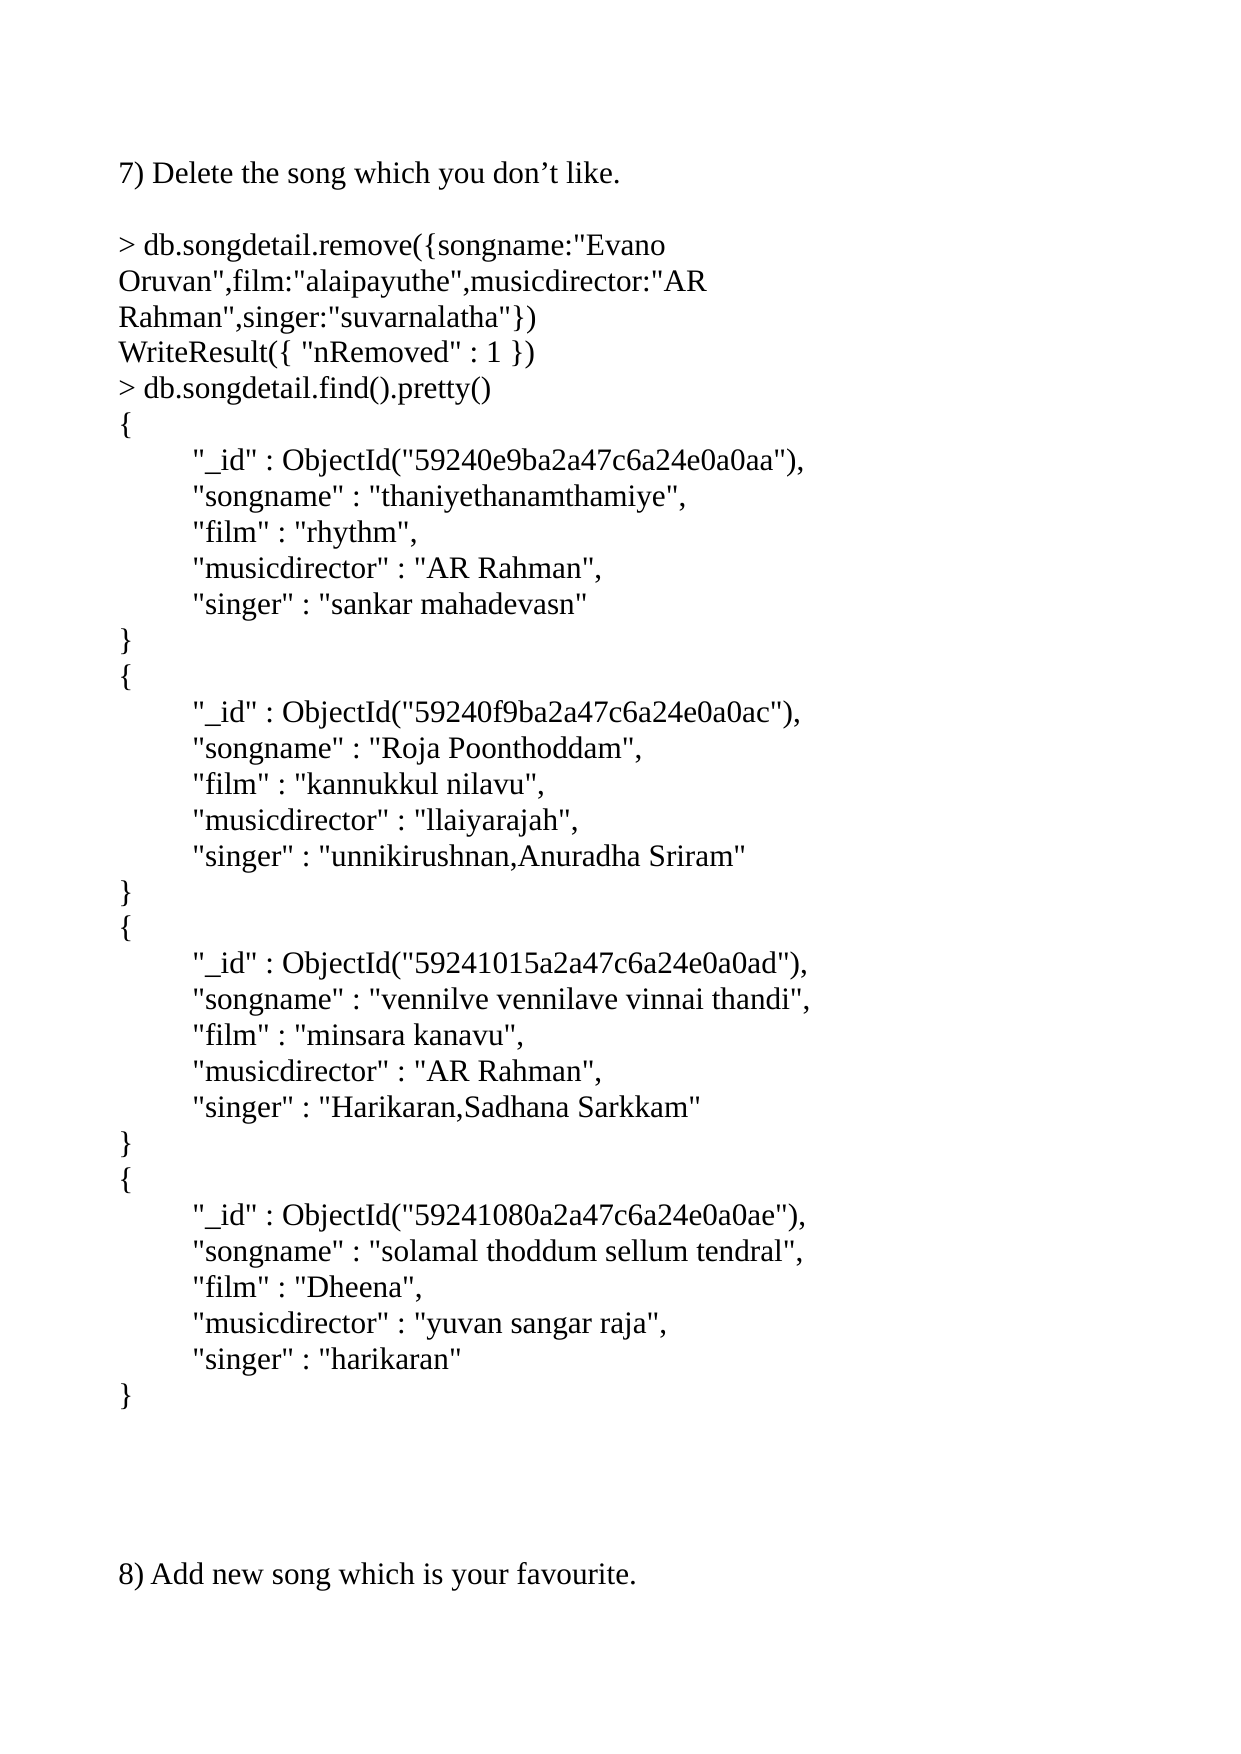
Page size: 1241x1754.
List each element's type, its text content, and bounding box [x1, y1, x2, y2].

text "_id" : ObjectId("59241080a2a47c6a24e0a0ae"), [118, 1196, 1122, 1232]
text } [118, 1124, 1122, 1160]
text { [118, 657, 1122, 693]
text > db.songdetail.remove({songname:"Evano Oruvan",film:"alaipayuthe",musicdirector:"AR Rahman",singer:"suvarnalatha"}) [118, 226, 1122, 334]
text "film" : "minsara kanavu", [118, 1017, 1122, 1052]
text "singer" : "harikaran" [118, 1340, 1122, 1376]
text "singer" : "unnikirushnan,Anuradha Sriram" [118, 837, 1122, 873]
text 8) Add new song which is your favourite. [118, 1556, 1122, 1592]
text { [118, 406, 1122, 442]
text "film" : "kannukkul nilavu", [118, 765, 1122, 801]
text "film" : "Dheena", [118, 1268, 1122, 1304]
text "songname" : "solamal thoddum sellum tendral", [118, 1232, 1122, 1268]
text { [118, 1160, 1122, 1196]
text "_id" : ObjectId("59241015a2a47c6a24e0a0ad"), [118, 945, 1122, 981]
text WriteResult({ "nRemoved" : 1 }) [118, 334, 1122, 370]
text "songname" : "Roja Poonthoddam", [118, 729, 1122, 765]
text "musicdirector" : "AR Rahman", [118, 1052, 1122, 1088]
text "songname" : "thaniyethanamthamiye", [118, 477, 1122, 513]
text "film" : "rhythm", [118, 513, 1122, 549]
text "singer" : "sankar mahadevasn" [118, 585, 1122, 621]
text "singer" : "Harikaran,Sadhana Sarkkam" [118, 1088, 1122, 1124]
text "musicdirector" : "yuvan sangar raja", [118, 1304, 1122, 1340]
text "_id" : ObjectId("59240e9ba2a47c6a24e0a0aa"), [118, 442, 1122, 477]
text "musicdirector" : "llaiyarajah", [118, 801, 1122, 837]
text } [118, 621, 1122, 657]
text "_id" : ObjectId("59240f9ba2a47c6a24e0a0ac"), [118, 693, 1122, 729]
text { [118, 909, 1122, 945]
text } [118, 1376, 1122, 1412]
text "songname" : "vennilve vennilave vinnai thandi", [118, 981, 1122, 1017]
text "musicdirector" : "AR Rahman", [118, 549, 1122, 585]
text > db.songdetail.find().pretty() [118, 370, 1122, 406]
text } [118, 873, 1122, 909]
text 7) Delete the song which you don’t like. [118, 154, 1122, 190]
